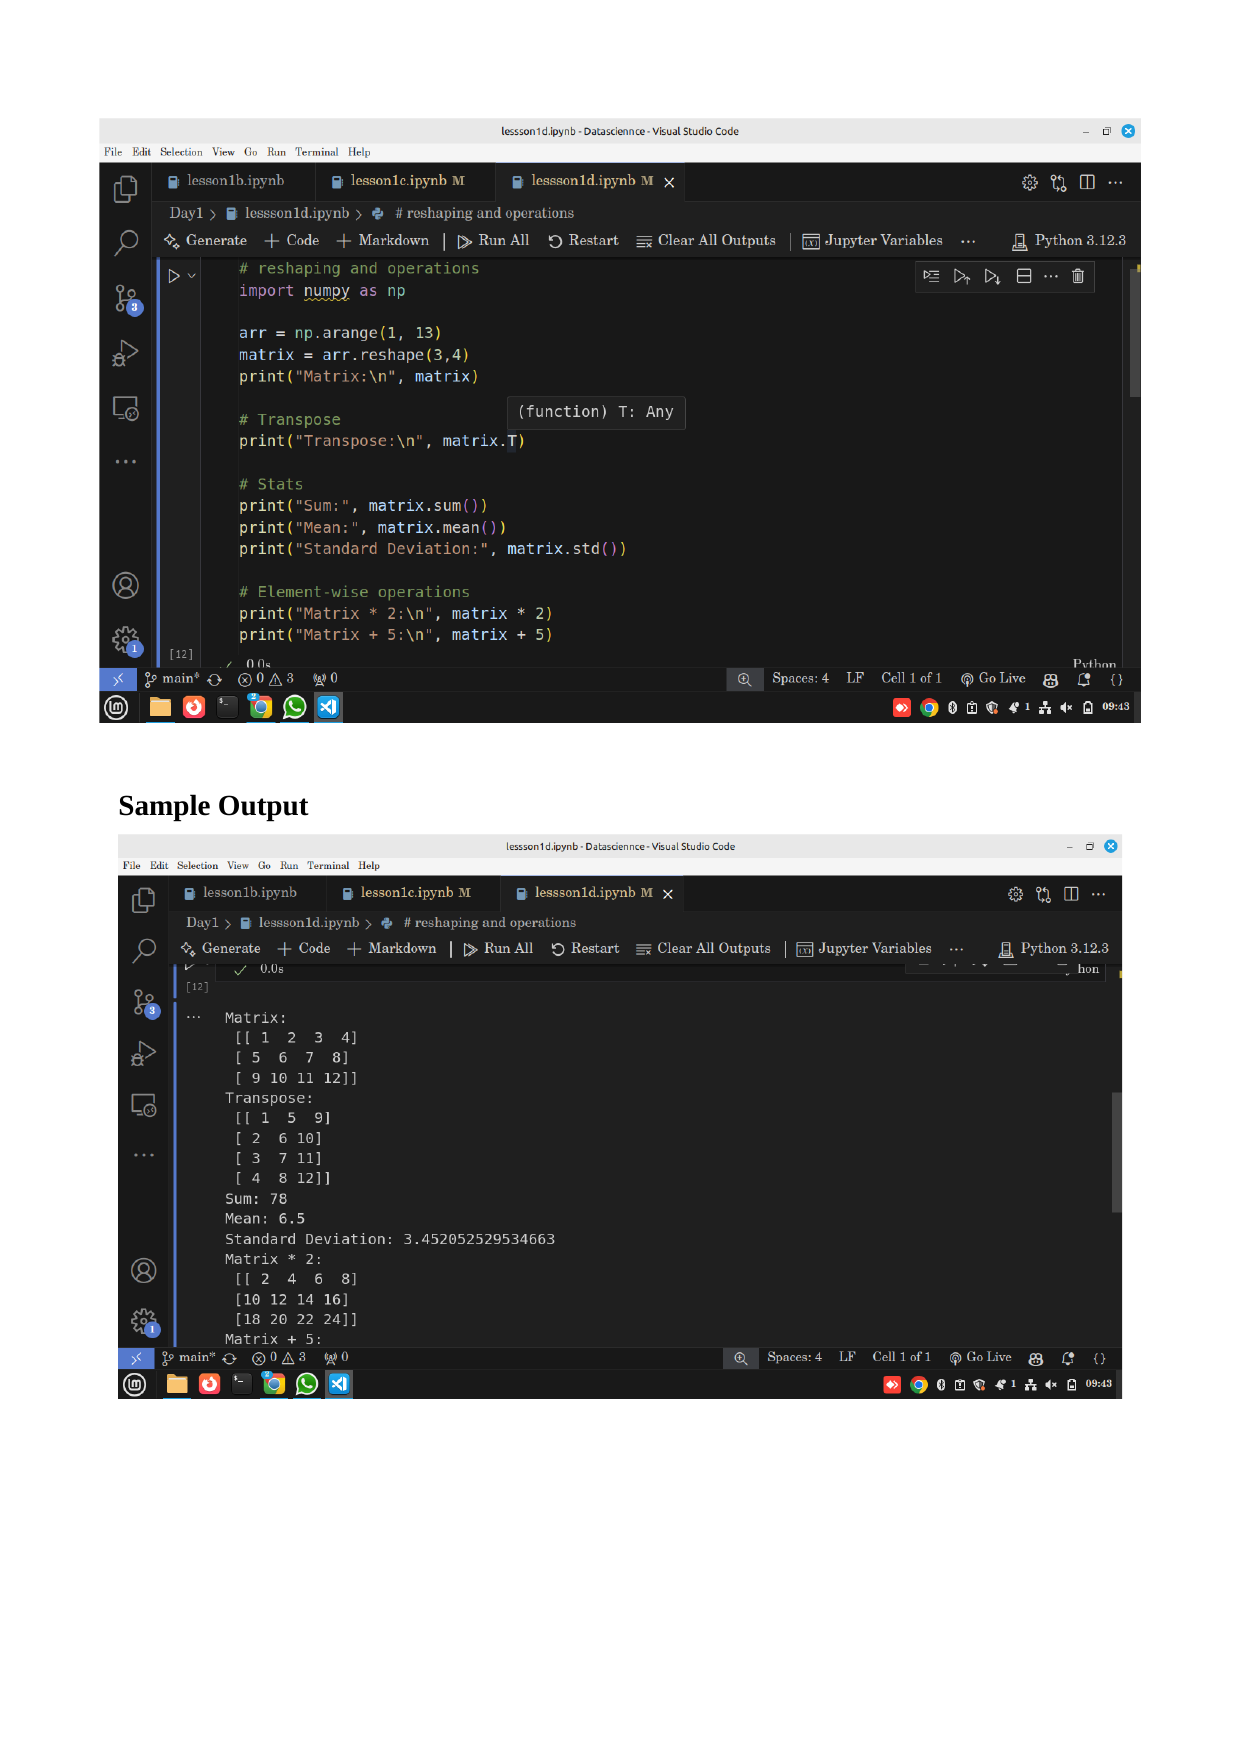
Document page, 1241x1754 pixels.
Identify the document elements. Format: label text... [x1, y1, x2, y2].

picture [99, 118, 1141, 723]
picture [118, 834, 1123, 1399]
subtitle Sample Output [118, 788, 1122, 822]
